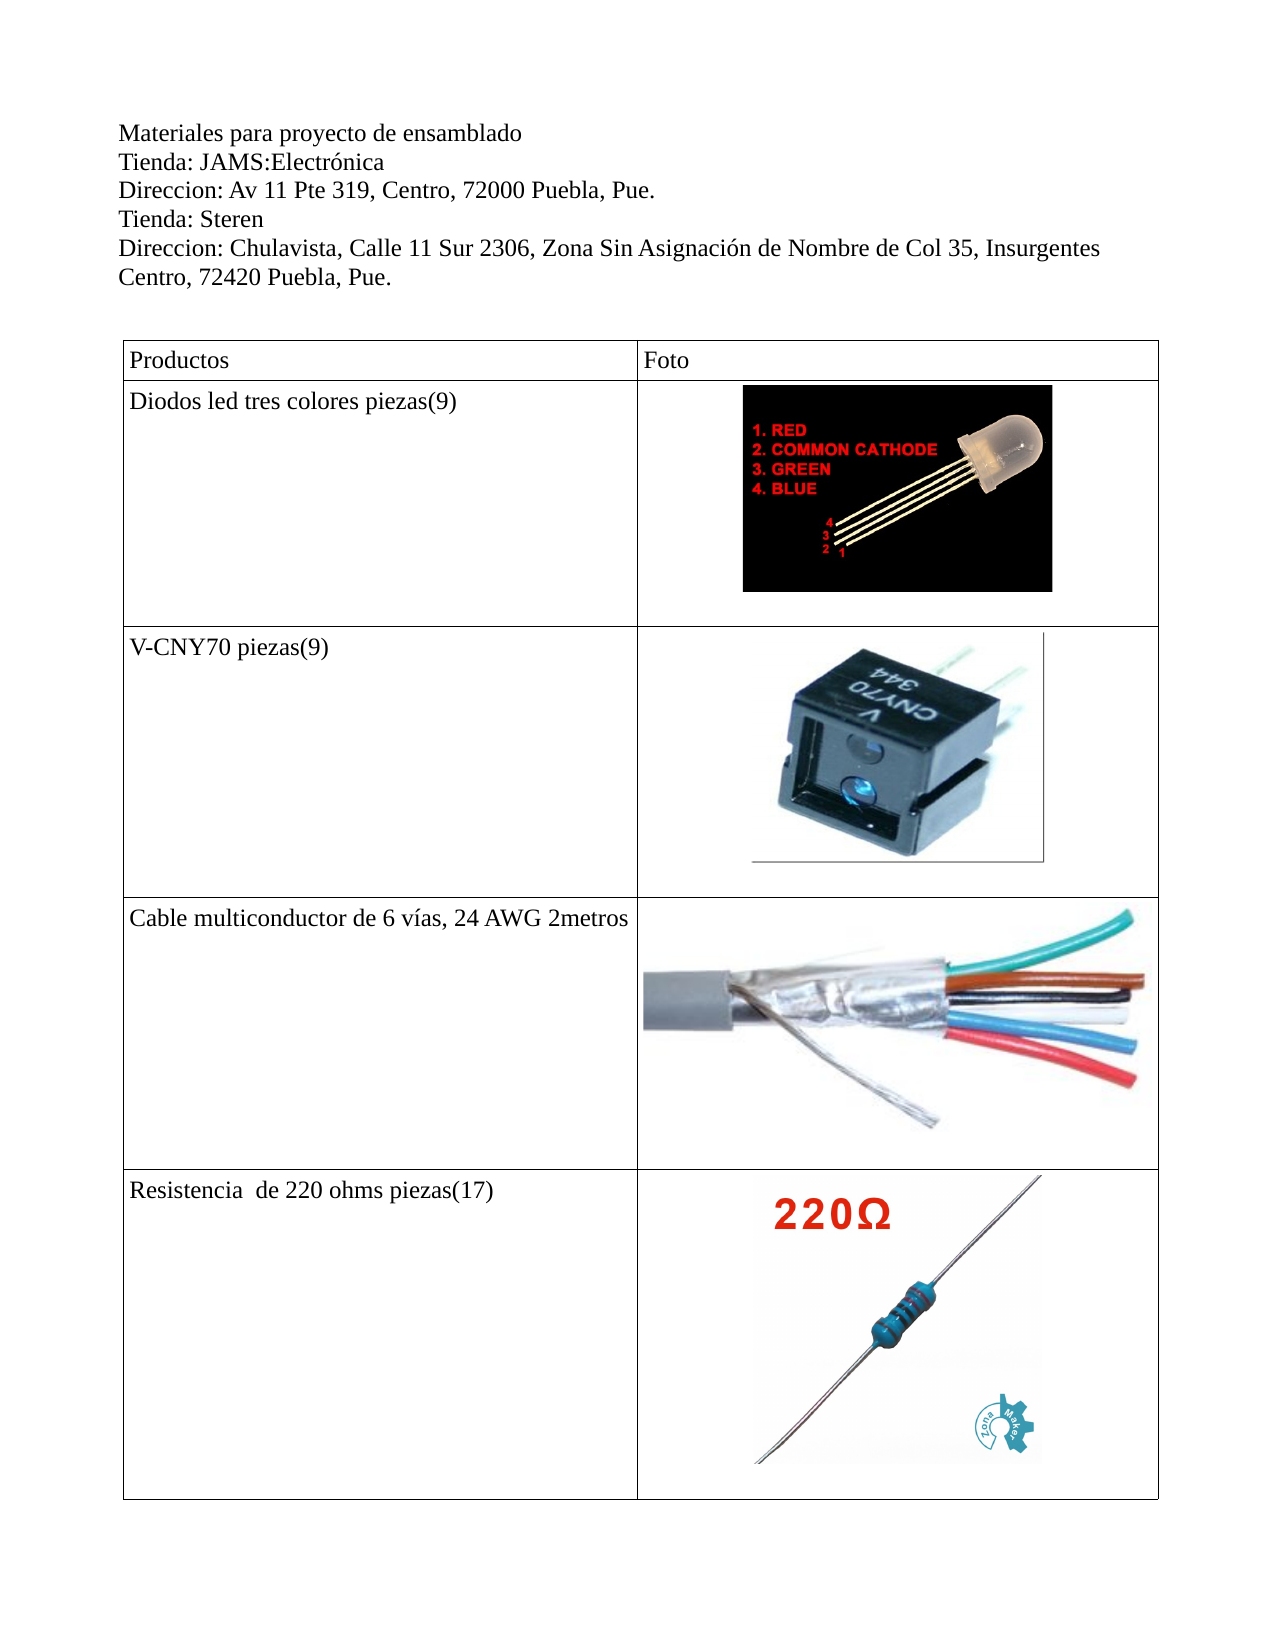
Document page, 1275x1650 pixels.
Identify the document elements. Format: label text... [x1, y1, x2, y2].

text Tienda: Steren [118, 204, 1157, 233]
table_cell Resistencia de 220 ohms piezas(17) [124, 1170, 637, 1498]
table_cell Diodos led tres colores piezas(9) [124, 381, 637, 626]
picture [643, 902, 1153, 1135]
table_header Foto [638, 341, 1158, 380]
table_cell [638, 1170, 1158, 1498]
text Direccion: Av 11 Pte 319, Centro, 72000 Puebla, Pue. [118, 176, 1157, 204]
table_cell Cable multiconductor de 6 vías, 24 AWG 2metros [124, 898, 637, 1169]
picture [751, 632, 1045, 863]
table_cell [638, 898, 1158, 1169]
text Materiales para proyecto de ensamblado [118, 118, 1157, 147]
table_cell V-CNY70 piezas(9) [124, 627, 637, 897]
picture [742, 385, 1053, 592]
text Direccion: Chulavista, Calle 11 Sur 2306, Zona Sin Asignación de Nombre de Col 35, Insurgentes Centro, 72420 Puebla, Pue. [118, 233, 1157, 291]
text Tienda: JAMS:Electrónica [118, 147, 1157, 176]
table_header Productos [124, 341, 637, 380]
table_cell [638, 627, 1158, 897]
table_cell [638, 381, 1158, 626]
picture [753, 1175, 1043, 1464]
